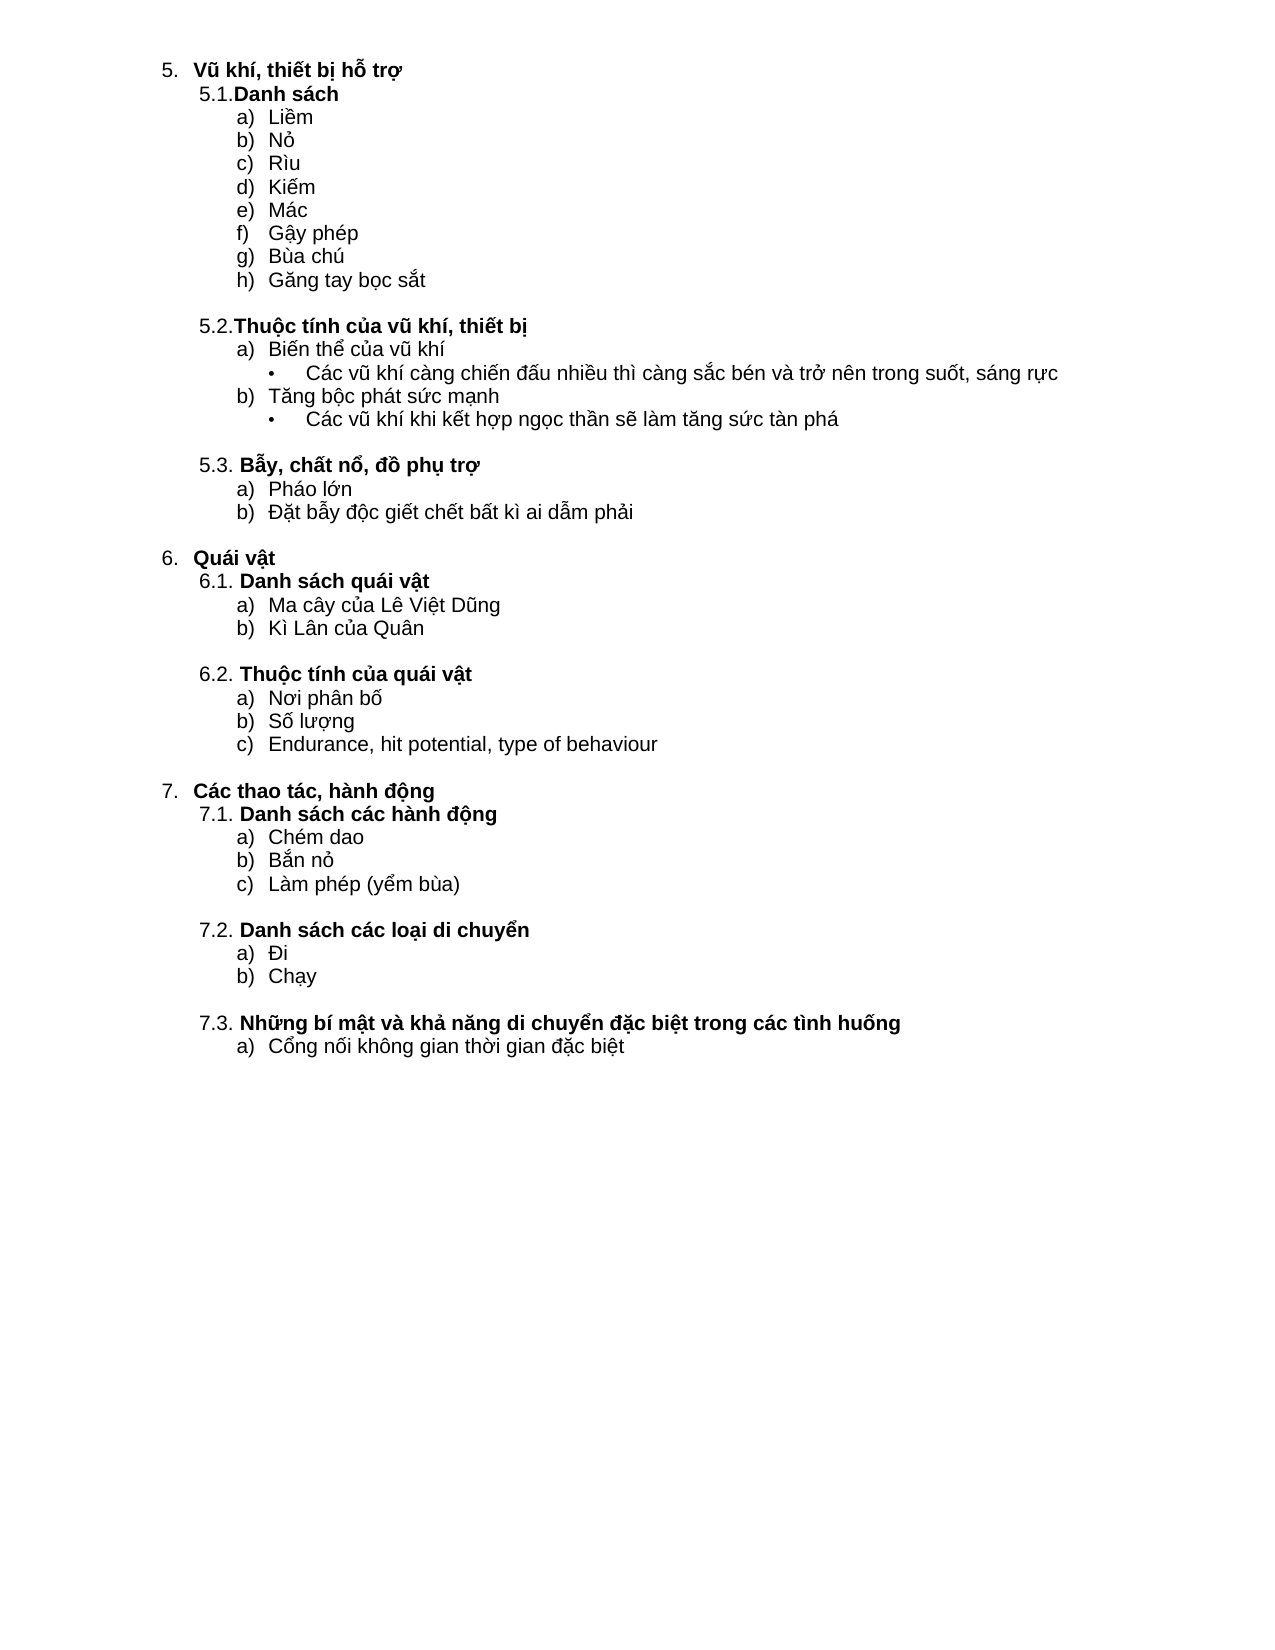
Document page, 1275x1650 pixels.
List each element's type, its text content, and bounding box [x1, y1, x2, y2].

list Tăng bộc phát sức mạnh [231, 384, 1216, 407]
list Số lượng [231, 709, 1216, 733]
list Danh sách [193, 82, 1216, 106]
list Găng tay bọc sắt [231, 268, 1216, 291]
list Rìu [231, 152, 1216, 175]
list Liềm [231, 106, 1216, 129]
list Làm phép (yểm bùa) [231, 872, 1216, 895]
list Kì Lân của Quân [231, 617, 1216, 640]
list Các thao tác, hành động [156, 779, 1216, 802]
list Bẫy, chất nổ, đồ phụ trợ [193, 454, 1216, 477]
list Quái vật [156, 547, 1216, 570]
list Đi [231, 942, 1216, 965]
list Nơi phân bố [231, 686, 1216, 709]
list Bùa chú [231, 245, 1216, 268]
list Đặt bẫy độc giết chết bất kì ai dẫm phải [231, 500, 1216, 524]
list Biến thể của vũ khí [231, 338, 1216, 361]
list Những bí mật và khả năng di chuyển đặc biệt trong các tình huống [193, 1011, 1216, 1035]
list Thuộc tính của quái vật [193, 663, 1216, 686]
list Các vũ khí khi kết hợp ngọc thần sẽ làm tăng sức tàn phá [268, 407, 1216, 431]
list Endurance, hit potential, type of behaviour [231, 733, 1216, 756]
list Kiếm [231, 175, 1216, 198]
list Nỏ [231, 129, 1216, 152]
list Chém dao [231, 826, 1216, 849]
list Thuộc tính của vũ khí, thiết bị [193, 314, 1216, 338]
list Vũ khí, thiết bị hỗ trợ [156, 59, 1216, 82]
list Danh sách các hành động [193, 802, 1216, 826]
list Gậy phép [231, 222, 1216, 245]
list Các vũ khí càng chiến đấu nhiều thì càng sắc bén và trở nên trong suốt, sáng rực [268, 361, 1216, 384]
list Danh sách quái vật [193, 570, 1216, 593]
list Chạy [231, 965, 1216, 988]
list Pháo lớn [231, 477, 1216, 500]
list Bắn nỏ [231, 849, 1216, 872]
list Danh sách các loại di chuyển [193, 918, 1216, 942]
list Cổng nối không gian thời gian đặc biệt [231, 1035, 1216, 1058]
list Mác [231, 198, 1216, 222]
list Ma cây của Lê Việt Dũng [231, 593, 1216, 617]
